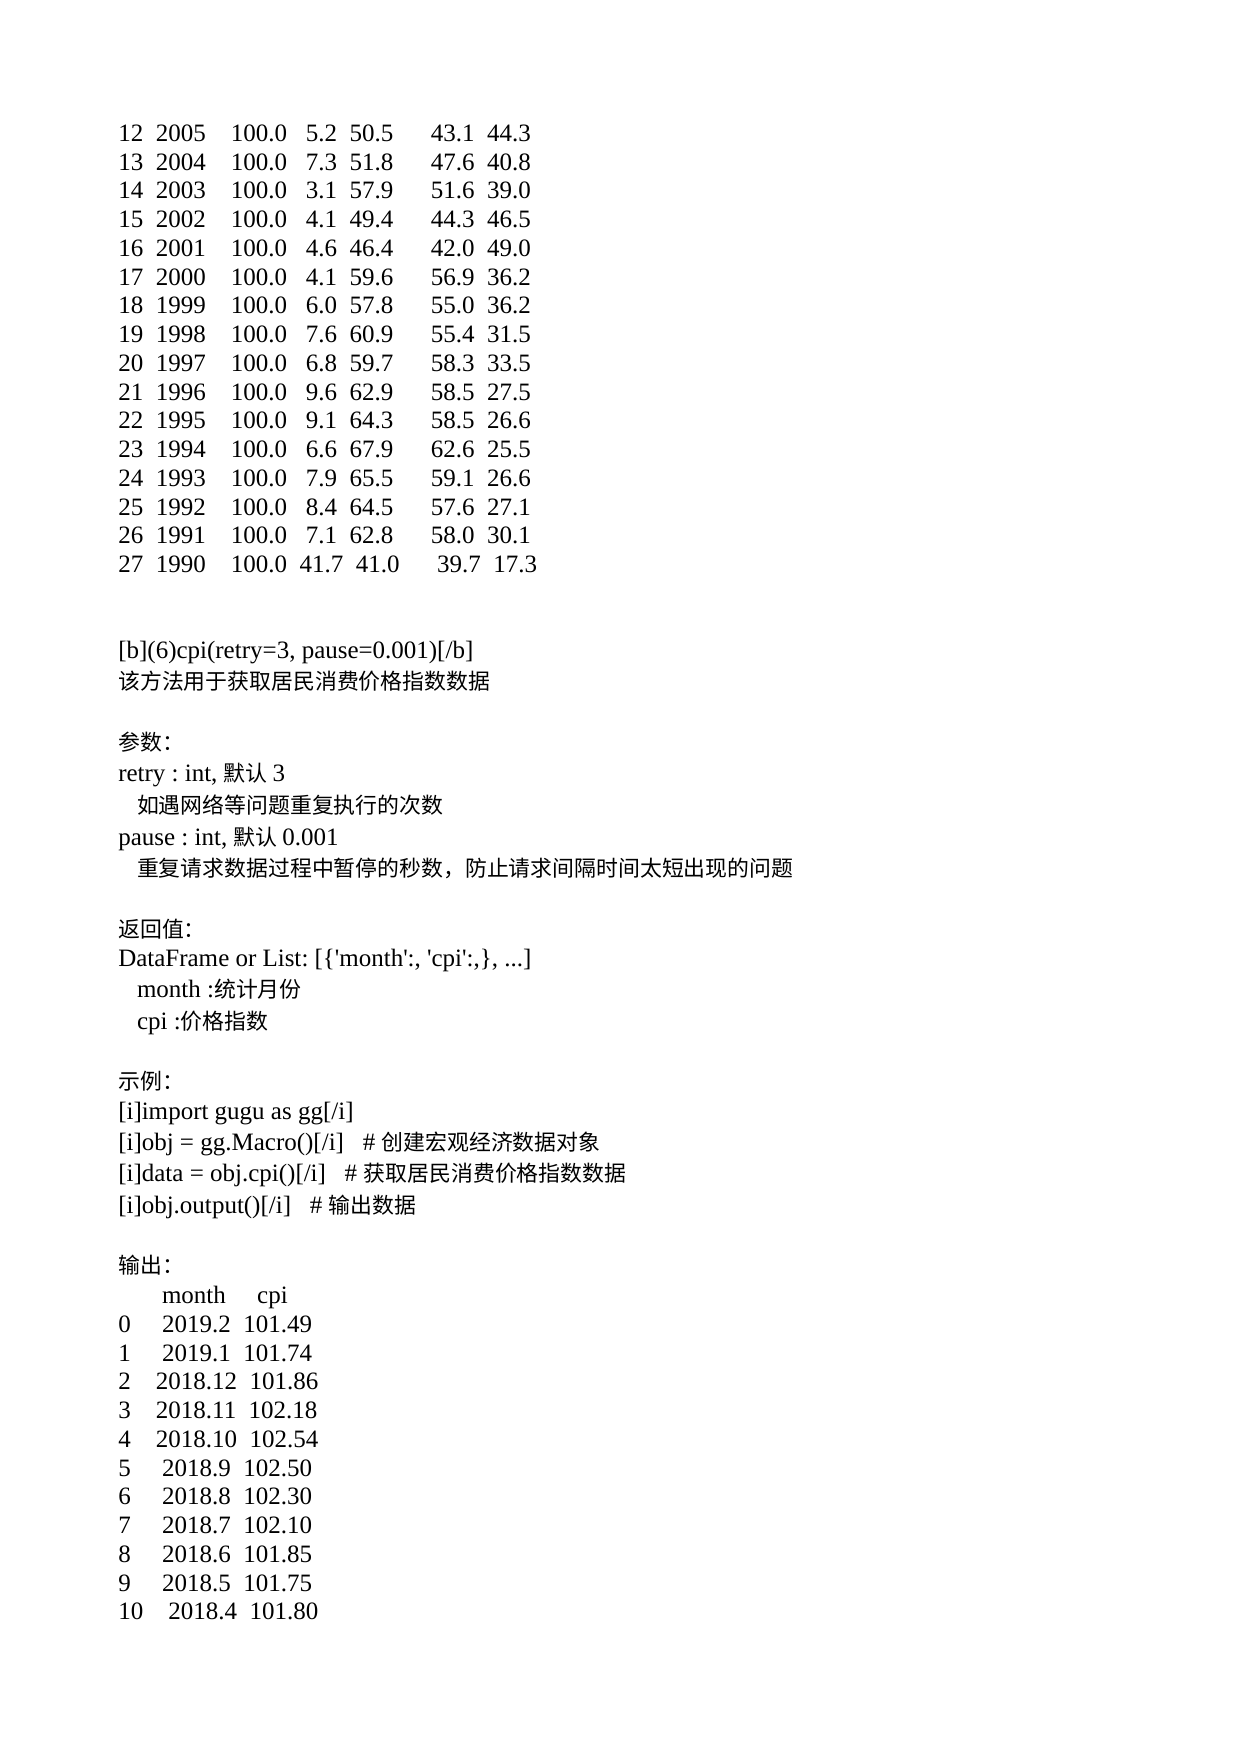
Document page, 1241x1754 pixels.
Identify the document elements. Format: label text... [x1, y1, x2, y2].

text 21 1996 100.0 9.6 62.9 58.5 27.5 [118, 377, 1122, 406]
text 13 2004 100.0 7.3 51.8 47.6 40.8 [118, 147, 1122, 176]
text 25 1992 100.0 8.4 64.5 57.6 27.1 [118, 492, 1122, 521]
text [i]data = obj.cpi()[/i] # 获取居民消费价格指数数据 [118, 1156, 1122, 1188]
text 15 2002 100.0 4.1 49.4 44.3 46.5 [118, 204, 1122, 233]
text 5 2018.9 102.50 [118, 1453, 1122, 1481]
text 6 2018.8 102.30 [118, 1481, 1122, 1510]
text 1 2019.1 101.74 [118, 1338, 1122, 1366]
text [i]obj.output()[/i] # 输出数据 [118, 1188, 1122, 1220]
text 输出： [118, 1248, 1122, 1280]
text 14 2003 100.0 3.1 57.9 51.6 39.0 [118, 176, 1122, 204]
text 16 2001 100.0 4.6 46.4 42.0 49.0 [118, 233, 1122, 262]
text 18 1999 100.0 6.0 57.8 55.0 36.2 [118, 291, 1122, 319]
text pause : int, 默认 0.001 [118, 820, 1122, 851]
text 12 2005 100.0 5.2 50.5 43.1 44.3 [118, 118, 1122, 147]
text 重复请求数据过程中暂停的秒数，防止请求间隔时间太短出现的问题 [118, 851, 1122, 883]
text 23 1994 100.0 6.6 67.9 62.6 25.5 [118, 434, 1122, 463]
text 7 2018.7 102.10 [118, 1510, 1122, 1539]
text 27 1990 100.0 41.7 41.0 39.7 17.3 [118, 549, 1122, 578]
text 4 2018.10 102.54 [118, 1424, 1122, 1453]
text cpi :价格指数 [118, 1004, 1122, 1036]
text 17 2000 100.0 4.1 59.6 56.9 36.2 [118, 262, 1122, 291]
text 22 1995 100.0 9.1 64.3 58.5 26.6 [118, 406, 1122, 434]
text month :统计月份 [118, 972, 1122, 1004]
text retry : int, 默认 3 [118, 756, 1122, 788]
text 8 2018.6 101.85 [118, 1539, 1122, 1568]
text 如遇网络等问题重复执行的次数 [118, 788, 1122, 820]
text DataFrame or List: [{'month':, 'cpi':,}, ...] [118, 943, 1122, 972]
text 2 2018.12 101.86 [118, 1366, 1122, 1395]
text [i]import gugu as gg[/i] [118, 1096, 1122, 1125]
text 10 2018.4 101.80 [118, 1596, 1122, 1625]
text [i]obj = gg.Macro()[/i] # 创建宏观经济数据对象 [118, 1125, 1122, 1156]
text 9 2018.5 101.75 [118, 1568, 1122, 1596]
text 该方法用于获取居民消费价格指数数据 [118, 664, 1122, 696]
text 0 2019.2 101.49 [118, 1309, 1122, 1338]
text 24 1993 100.0 7.9 65.5 59.1 26.6 [118, 463, 1122, 492]
text 示例： [118, 1064, 1122, 1096]
text 返回值： [118, 912, 1122, 943]
text 19 1998 100.0 7.6 60.9 55.4 31.5 [118, 319, 1122, 348]
text month cpi [118, 1280, 1122, 1309]
text 参数： [118, 725, 1122, 756]
text 3 2018.11 102.18 [118, 1395, 1122, 1424]
text 20 1997 100.0 6.8 59.7 58.3 33.5 [118, 348, 1122, 377]
text [b](6)cpi(retry=3, pause=0.001)[/b] [118, 636, 1122, 664]
text 26 1991 100.0 7.1 62.8 58.0 30.1 [118, 521, 1122, 549]
